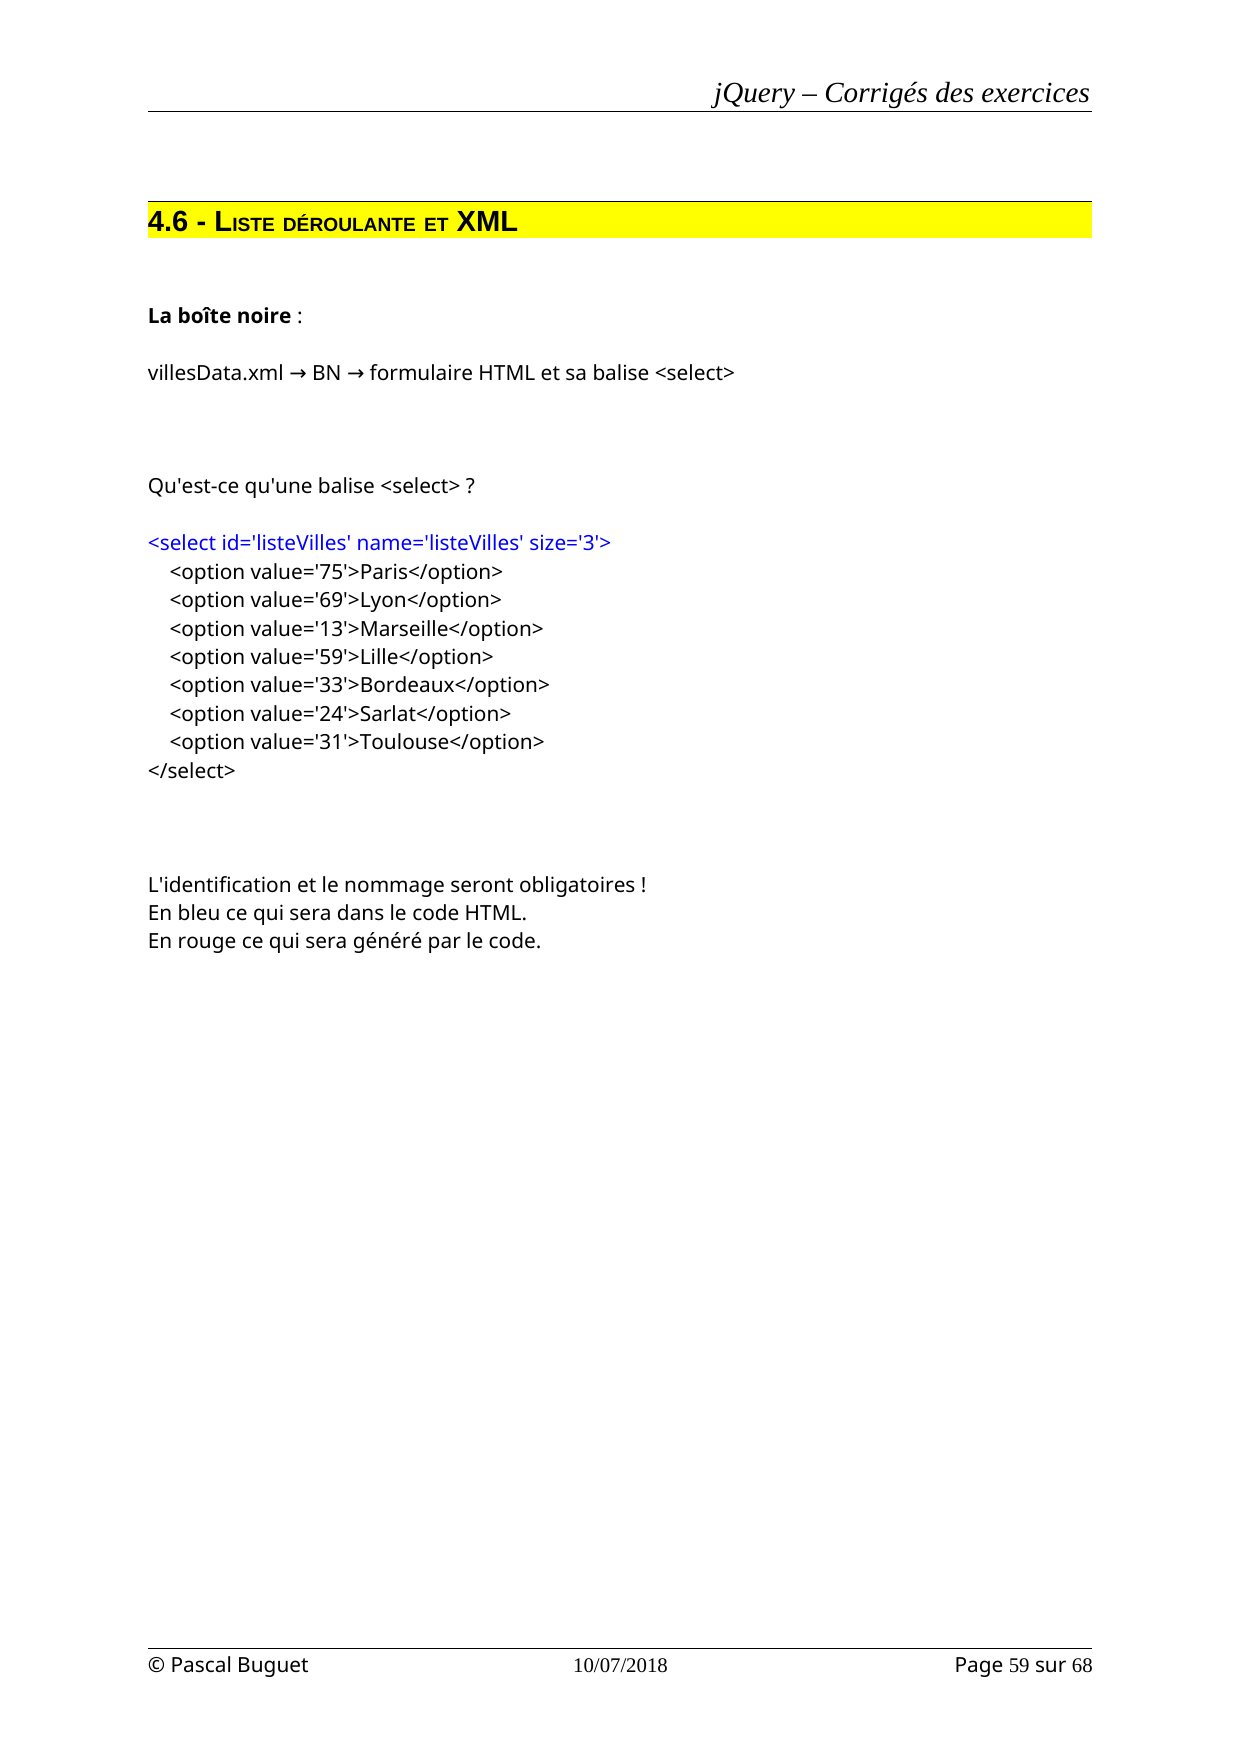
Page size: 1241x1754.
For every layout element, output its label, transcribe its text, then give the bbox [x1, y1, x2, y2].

text <option value='13'>Marseille</option> [148, 614, 1092, 642]
text <option value='33'>Bordeaux</option> [148, 671, 1092, 699]
text <option value='75'>Paris</option> [148, 557, 1092, 585]
text <option value='31'>Toulouse</option> [148, 727, 1092, 756]
subtitle - Liste déroulante et XML [148, 202, 1092, 238]
text <option value='59'>Lille</option> [148, 642, 1092, 671]
text <option value='69'>Lyon</option> [148, 585, 1092, 614]
text <option value='24'>Sarlat</option> [148, 699, 1092, 727]
text Qu'est-ce qu'une balise <select> ? [148, 472, 1092, 500]
text En rouge ce qui sera généré par le code. [148, 927, 1092, 955]
text La boîte noire : [148, 301, 1092, 329]
text villesData.xml → BN → formulaire HTML et sa balise <select> [148, 358, 1092, 386]
text <select id='listeVilles' name='listeVilles' size='3'> [148, 528, 1092, 557]
text </select> [148, 756, 1092, 784]
text L'identification et le nommage seront obligatoires ! [148, 870, 1092, 898]
text En bleu ce qui sera dans le code HTML. [148, 898, 1092, 927]
